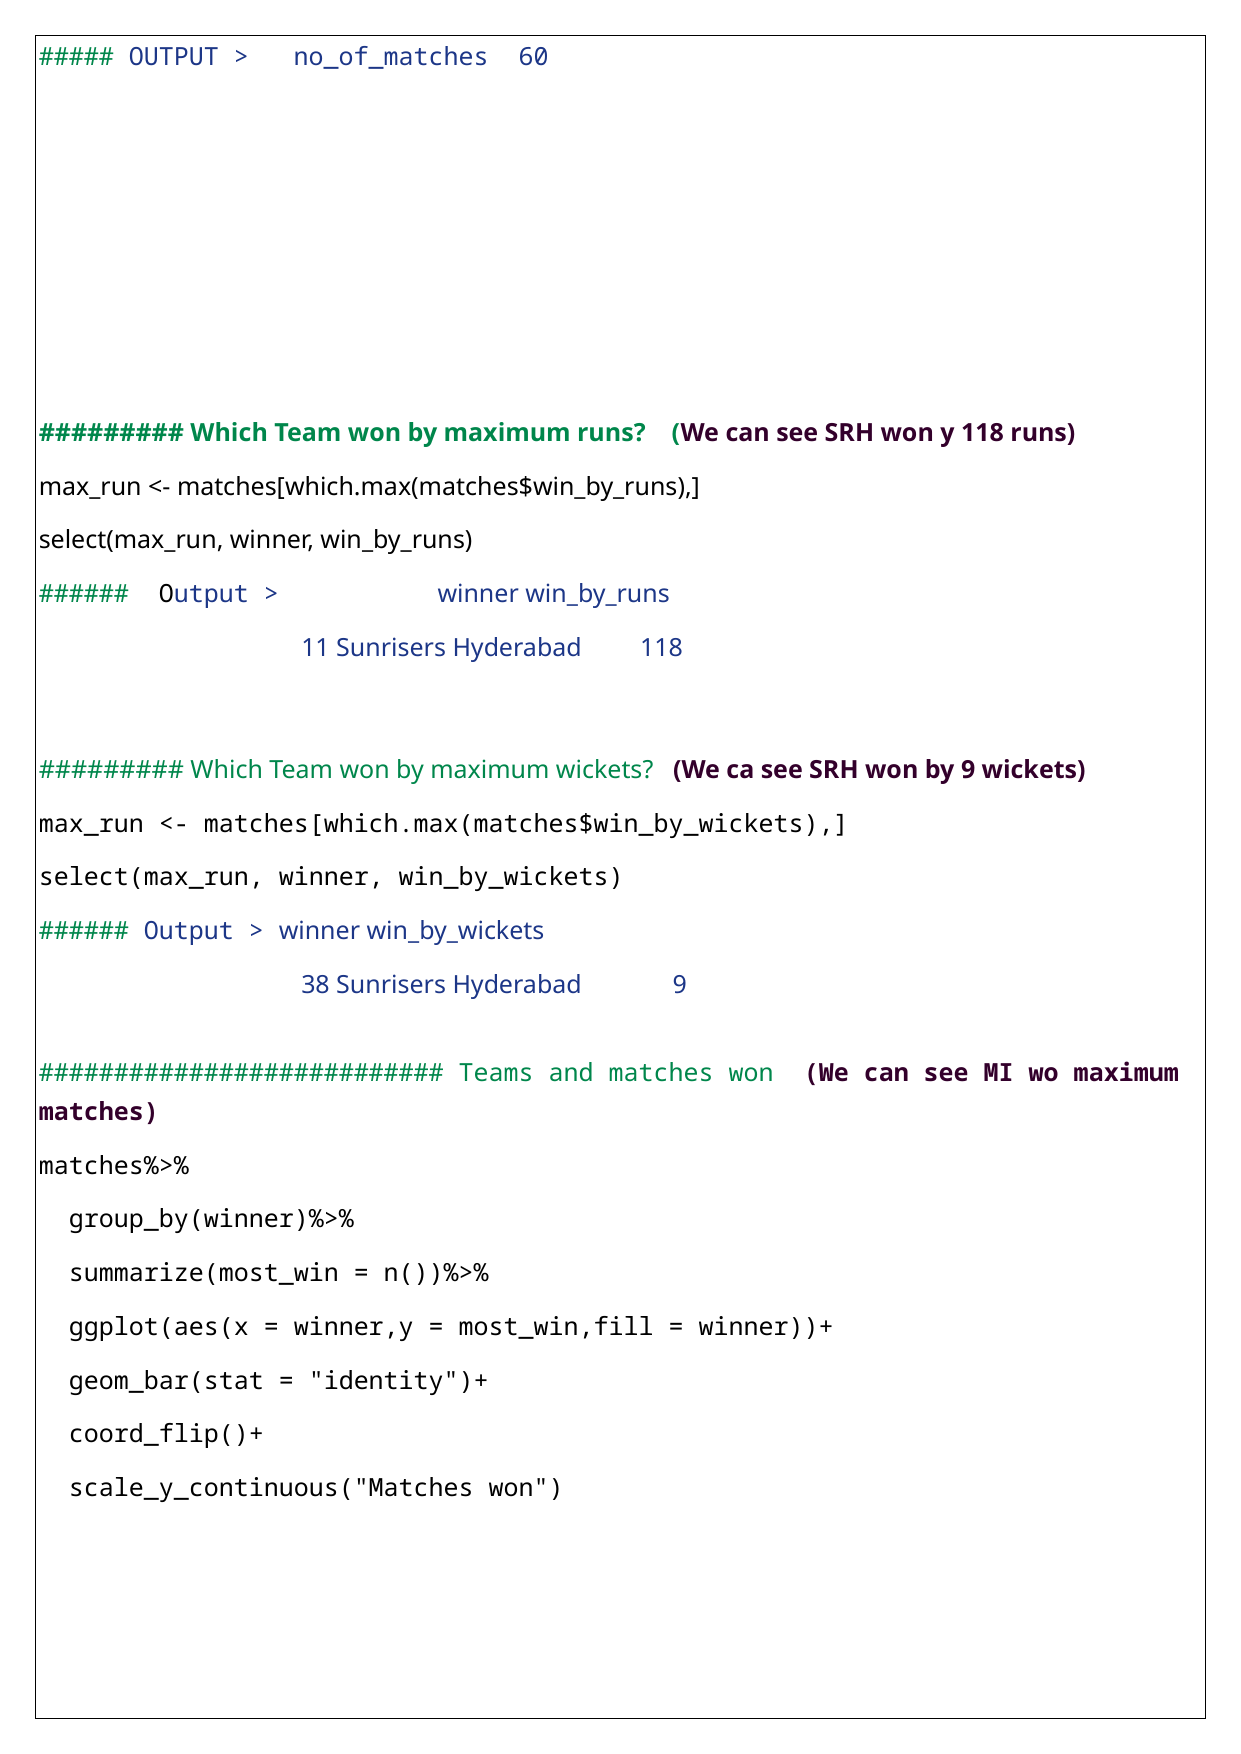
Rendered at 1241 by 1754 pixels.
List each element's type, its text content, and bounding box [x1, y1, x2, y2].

text summarize(most_win = n())%>% [38, 1255, 1202, 1289]
text select(max_run, winner, win_by_runs) [38, 522, 1202, 556]
text ########################### Teams and matches won (We can see MI wo maximum matches) [38, 1054, 1202, 1128]
text ######### Which Team won by maximum runs? (We can see SRH won y 118 runs) [38, 415, 1202, 449]
text ggplot(aes(x = winner,y = most_win,fill = winner))+ [38, 1308, 1202, 1343]
text ###### Output > winner win_by_wickets [38, 913, 1202, 947]
text ######### Which Team won by maximum wickets? (We ca see SRH won by 9 wickets) [38, 752, 1202, 786]
text scale_y_continuous("Matches won") [38, 1470, 1202, 1504]
text 38 Sunrisers Hyderabad 9 [38, 967, 1202, 1001]
text max_run <- matches[which.max(matches$win_by_runs),] [38, 468, 1202, 502]
text group_by(winner)%>% [38, 1201, 1202, 1235]
text matches%>% [38, 1147, 1202, 1181]
text geom_bar(stat = "identity")+ [38, 1362, 1202, 1396]
text max_run <- matches[which.max(matches$win_by_wickets),] [38, 805, 1202, 839]
text 11 Sunrisers Hyderabad 118 [38, 630, 1202, 664]
text ###### Output > winner win_by_runs [38, 576, 1202, 610]
text select(max_run, winner, win_by_wickets) [38, 859, 1202, 893]
text ##### OUTPUT > no_of_matches 60 [38, 38, 1202, 72]
text coord_flip()+ [38, 1416, 1202, 1450]
